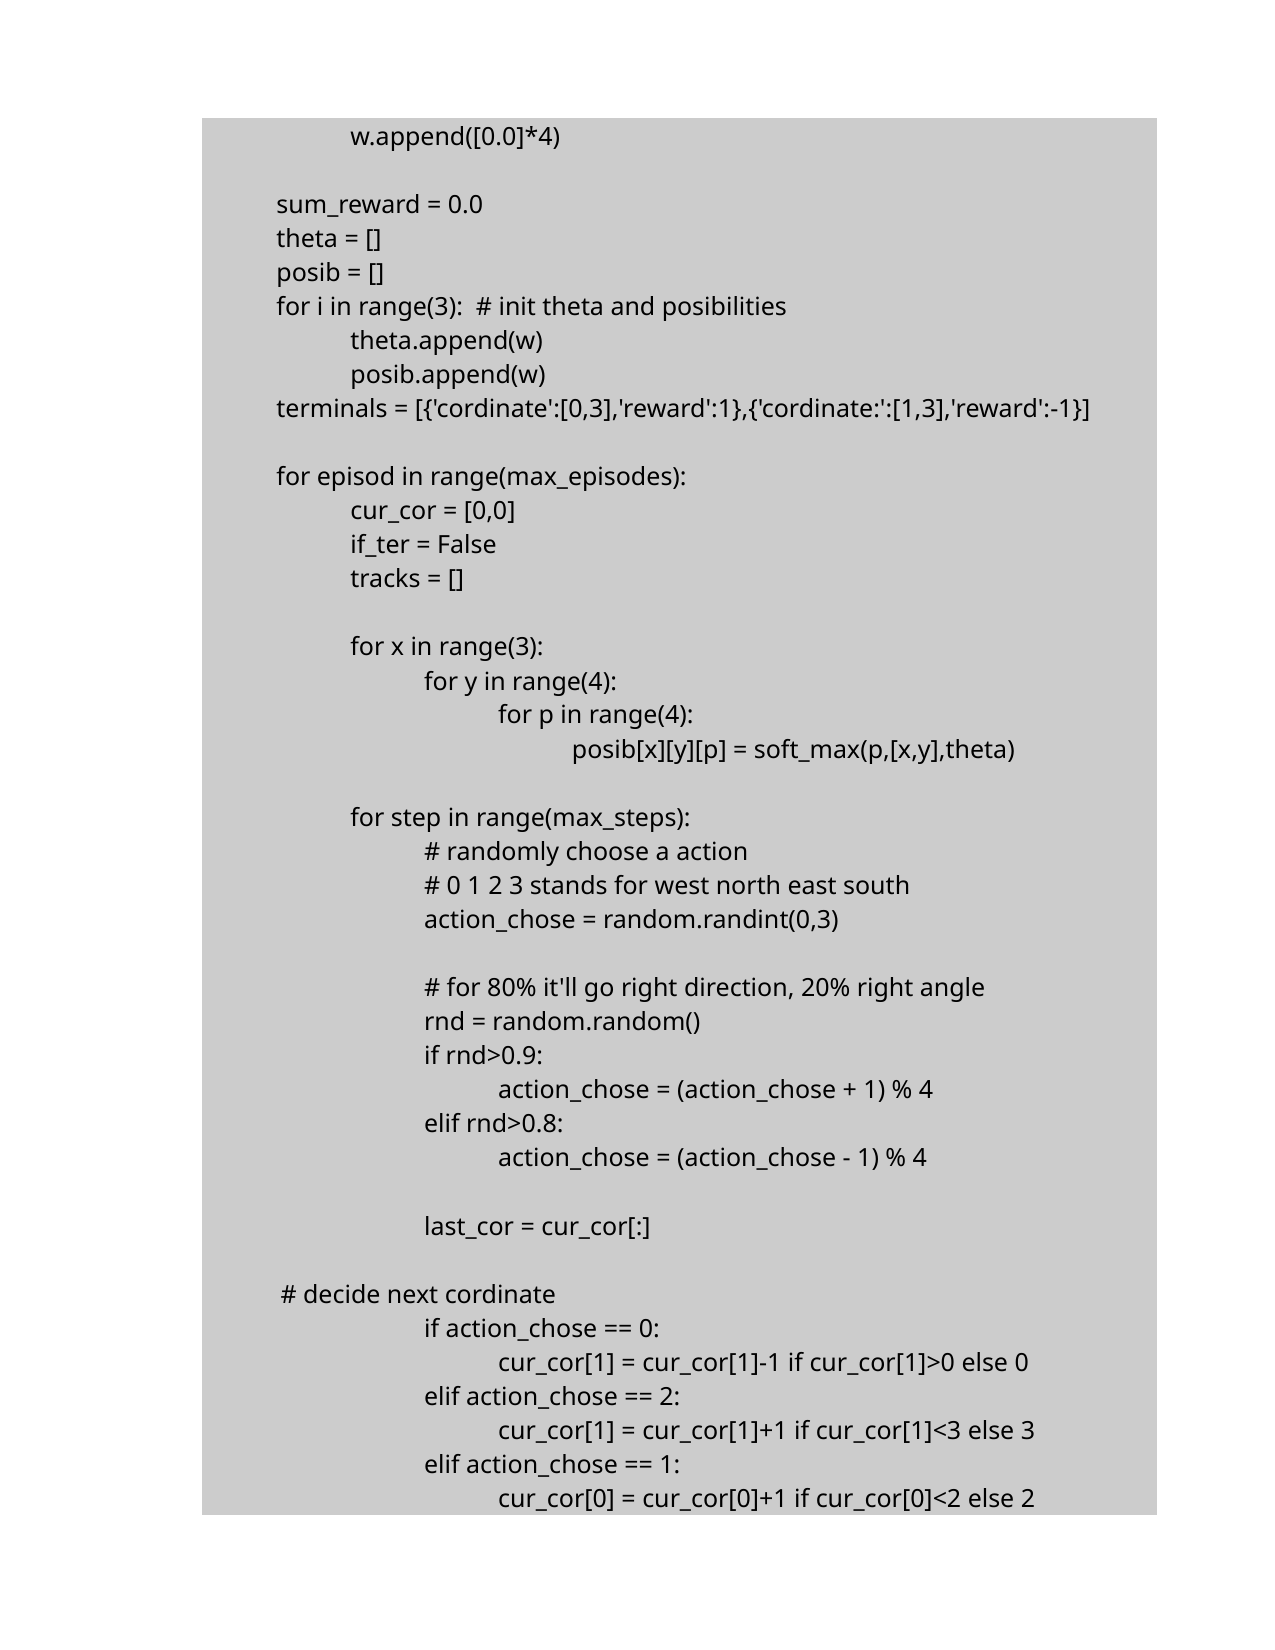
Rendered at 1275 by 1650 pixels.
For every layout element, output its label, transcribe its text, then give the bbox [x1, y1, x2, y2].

text rnd = random.random() [202, 1004, 1157, 1038]
text action_chose = random.randint(0,3) [202, 902, 1157, 936]
text # for 80% it'll go right direction, 20% right angle [202, 970, 1157, 1004]
text cur_cor[1] = cur_cor[1]-1 if cur_cor[1]>0 else 0 [202, 1344, 1157, 1378]
text last_cor = cur_cor[:] [202, 1208, 1157, 1242]
text # decide next cordinate [202, 1276, 1157, 1310]
text elif rnd>0.8: [202, 1106, 1157, 1140]
text terminals = [{'cordinate':[0,3],'reward':1},{'cordinate:':[1,3],'reward':-1}] [202, 391, 1157, 425]
text if action_chose == 0: [202, 1310, 1157, 1344]
text if_ter = False [202, 527, 1157, 561]
text for step in range(max_steps): [202, 799, 1157, 833]
text posib = [] [202, 254, 1157, 288]
text # 0 1 2 3 stands for west north east south [202, 867, 1157, 902]
text action_chose = (action_chose - 1) % 4 [202, 1140, 1157, 1174]
text # randomly choose a action [202, 833, 1157, 867]
text for y in range(4): [202, 663, 1157, 697]
text for episod in range(max_episodes): [202, 459, 1157, 493]
text tracks = [] [202, 561, 1157, 595]
text theta = [] [202, 220, 1157, 254]
text for x in range(3): [202, 629, 1157, 663]
text action_chose = (action_chose + 1) % 4 [202, 1072, 1157, 1106]
text elif action_chose == 2: [202, 1378, 1157, 1412]
text posib.append(w) [202, 357, 1157, 391]
text elif action_chose == 1: [202, 1447, 1157, 1481]
text w.append([0.0]*4) [202, 118, 1157, 152]
text cur_cor = [0,0] [202, 493, 1157, 527]
text for i in range(3): # init theta and posibilities [202, 288, 1157, 322]
text if rnd>0.9: [202, 1038, 1157, 1072]
text cur_cor[0] = cur_cor[0]+1 if cur_cor[0]<2 else 2 [202, 1481, 1157, 1515]
text posib[x][y][p] = soft_max(p,[x,y],theta) [202, 731, 1157, 765]
text sum_reward = 0.0 [202, 186, 1157, 220]
text for p in range(4): [202, 697, 1157, 731]
text cur_cor[1] = cur_cor[1]+1 if cur_cor[1]<3 else 3 [202, 1412, 1157, 1447]
text theta.append(w) [202, 322, 1157, 357]
